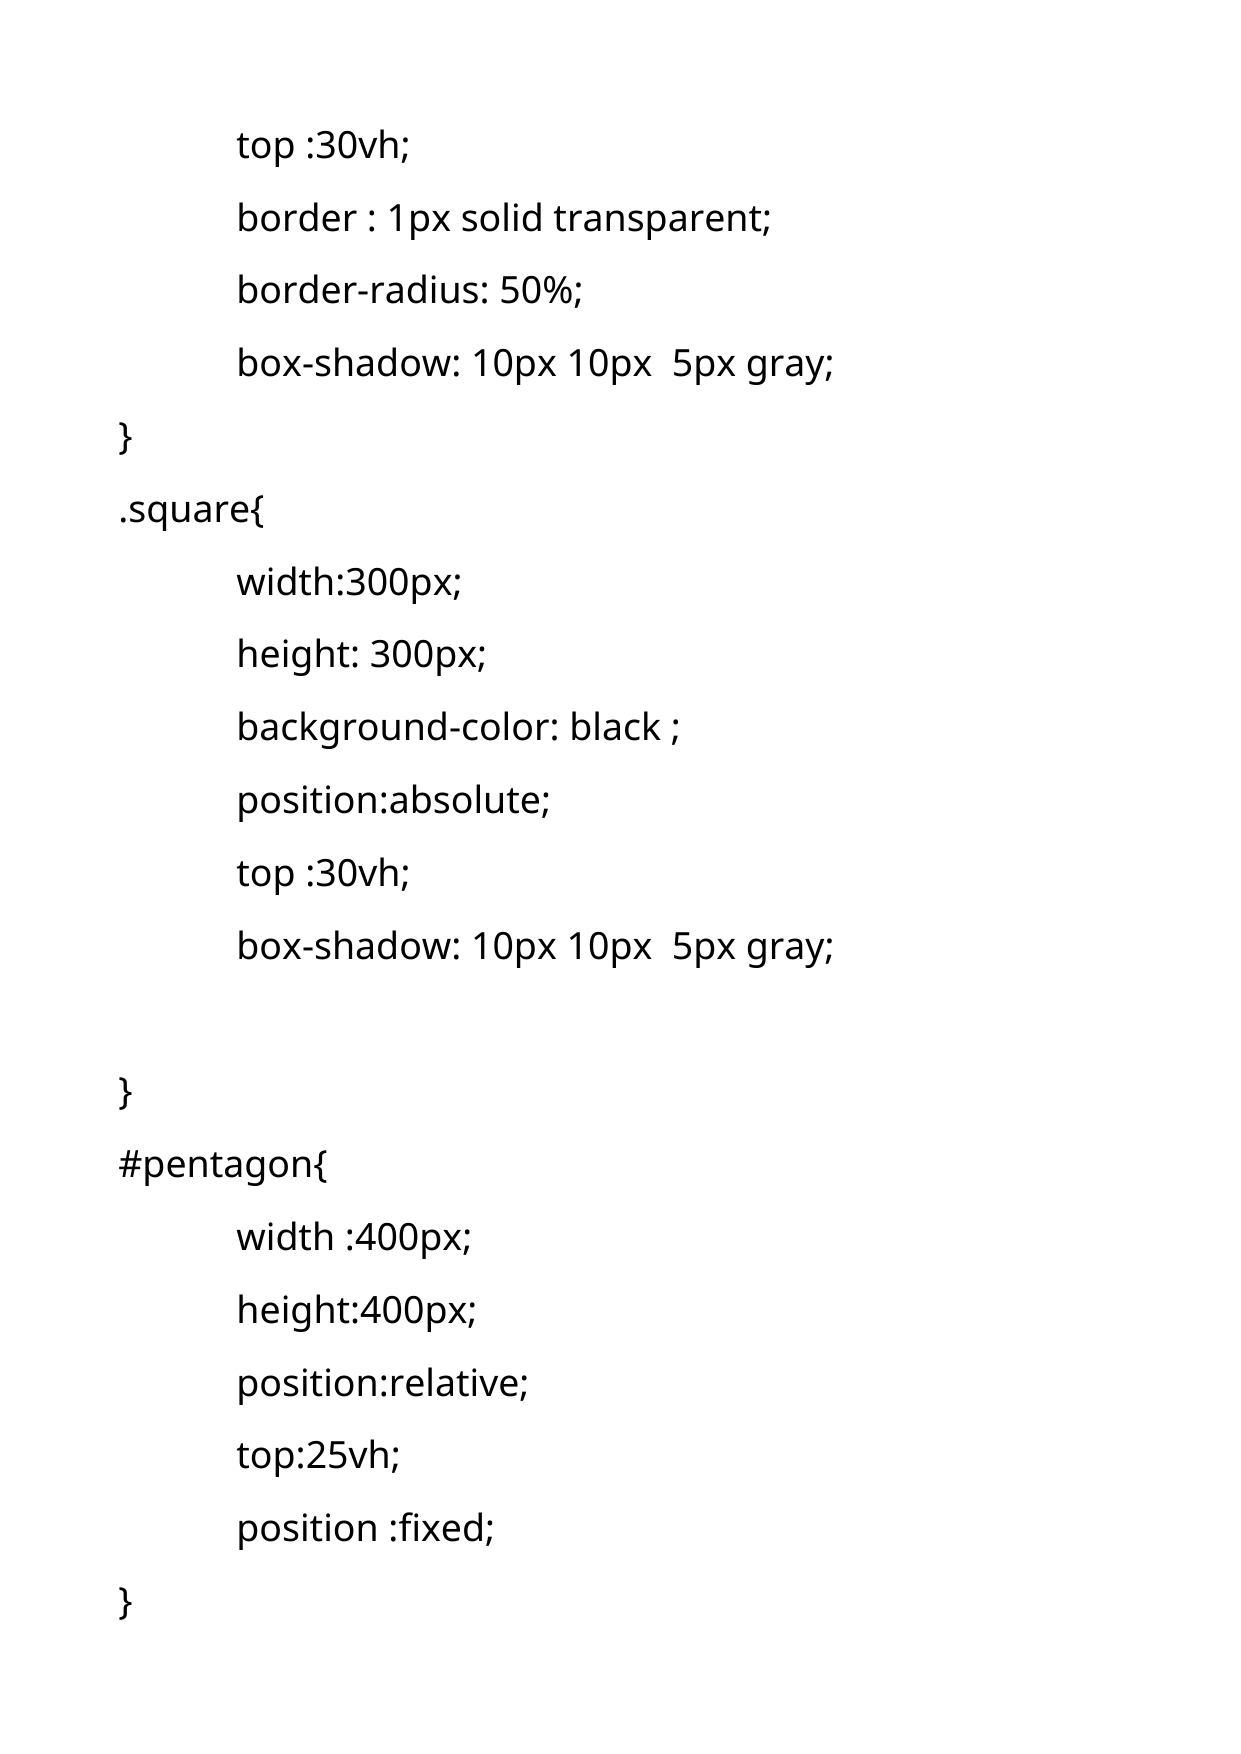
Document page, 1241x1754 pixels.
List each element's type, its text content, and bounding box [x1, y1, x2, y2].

text .square{ [118, 482, 1122, 533]
text border-radius: 50%; [118, 264, 1122, 315]
text top :30vh; [118, 846, 1122, 897]
text } [118, 1065, 1122, 1116]
text background-color: black ; [118, 701, 1122, 752]
text position :fixed; [118, 1502, 1122, 1553]
text width :400px; [118, 1210, 1122, 1261]
text width:300px; [118, 555, 1122, 606]
text position:relative; [118, 1356, 1122, 1407]
text box-shadow: 10px 10px 5px gray; [118, 919, 1122, 970]
text position:absolute; [118, 773, 1122, 824]
text box-shadow: 10px 10px 5px gray; [118, 337, 1122, 388]
text height: 300px; [118, 628, 1122, 679]
text } [118, 1574, 1122, 1625]
text top:25vh; [118, 1429, 1122, 1480]
text top :30vh; [118, 118, 1122, 169]
text #pentagon{ [118, 1137, 1122, 1188]
text height:400px; [118, 1283, 1122, 1334]
text border : 1px solid transparent; [118, 191, 1122, 242]
text } [118, 409, 1122, 460]
